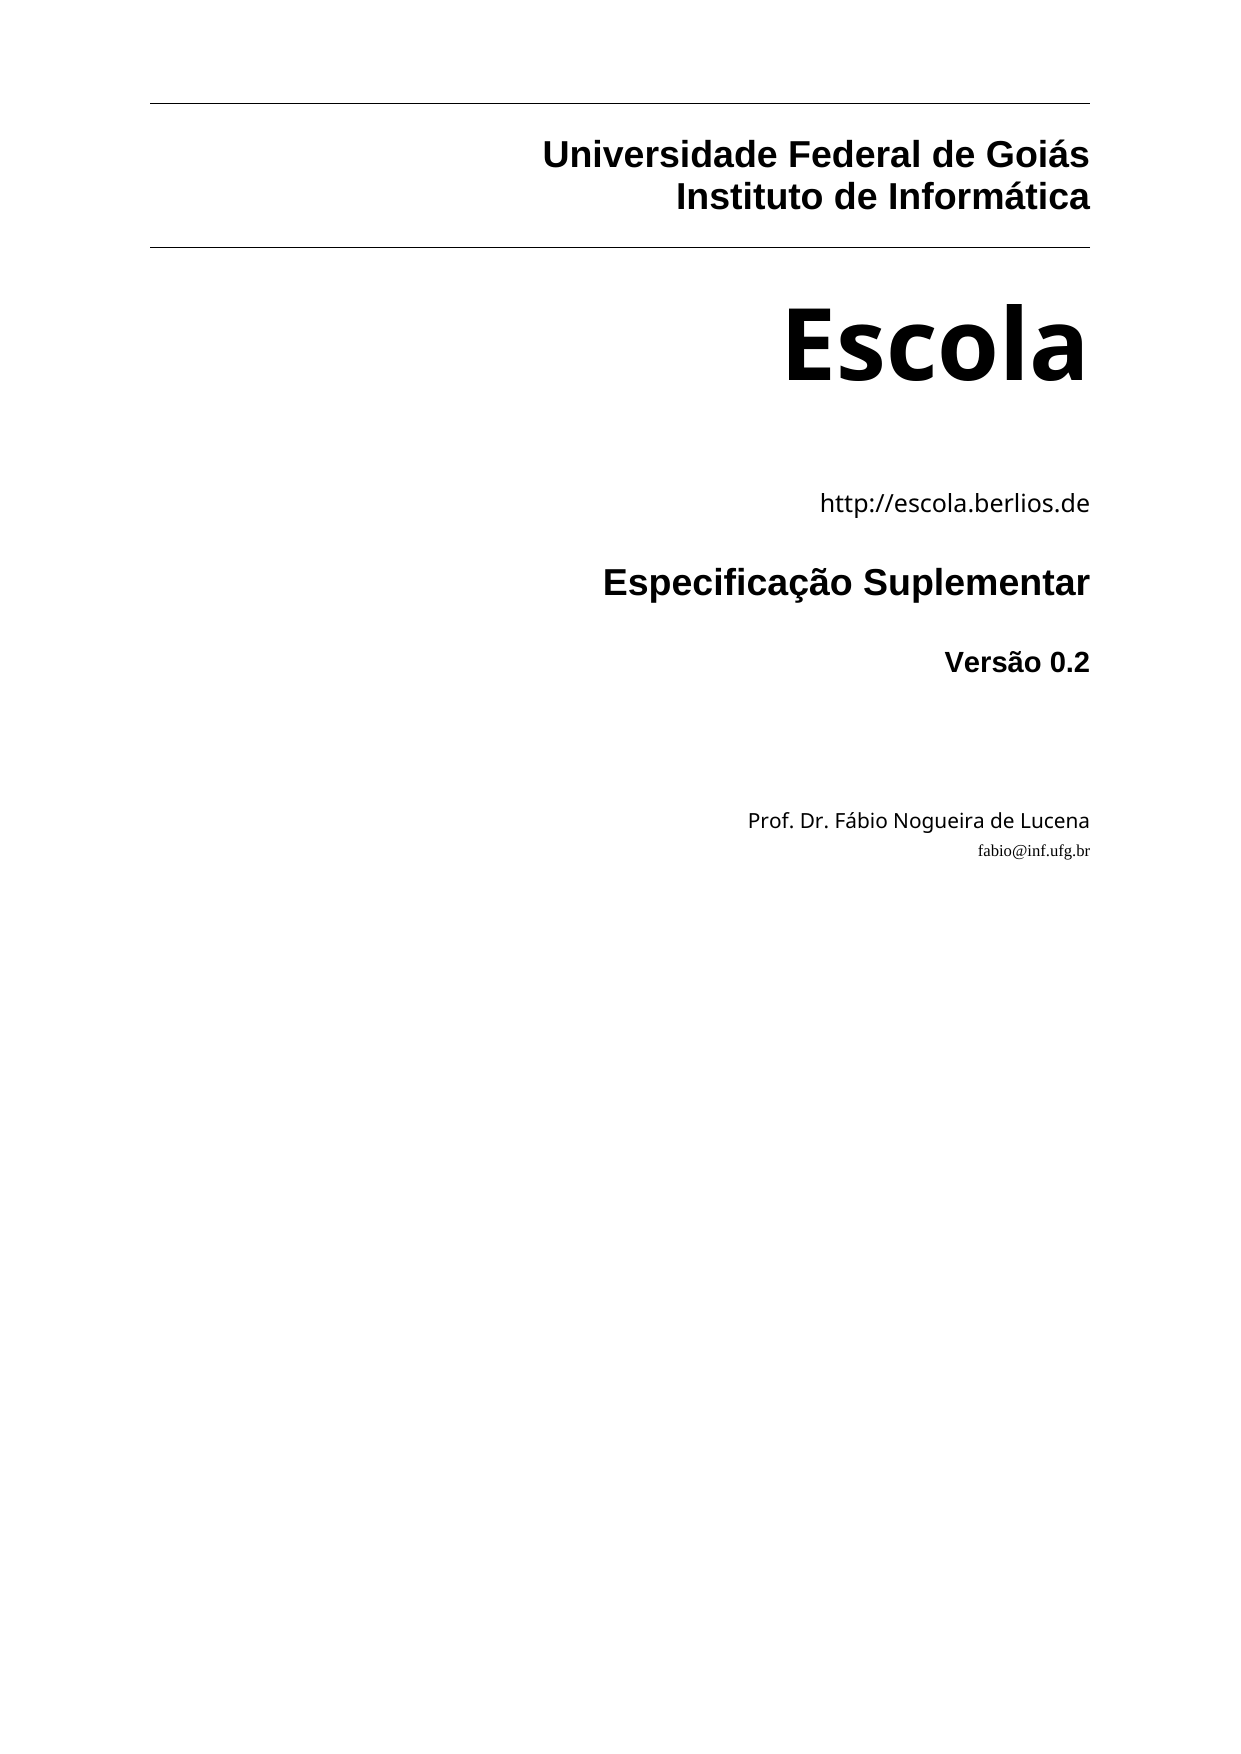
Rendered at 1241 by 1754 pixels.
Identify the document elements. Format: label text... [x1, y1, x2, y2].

text Prof. Dr. Fábio Nogueira de Lucena fabio@inf.ufg.br [150, 807, 1090, 885]
title Escola http://escola.berlios.de Especificação Suplementar [150, 273, 1090, 604]
title Versão 0.2 [150, 646, 1090, 678]
